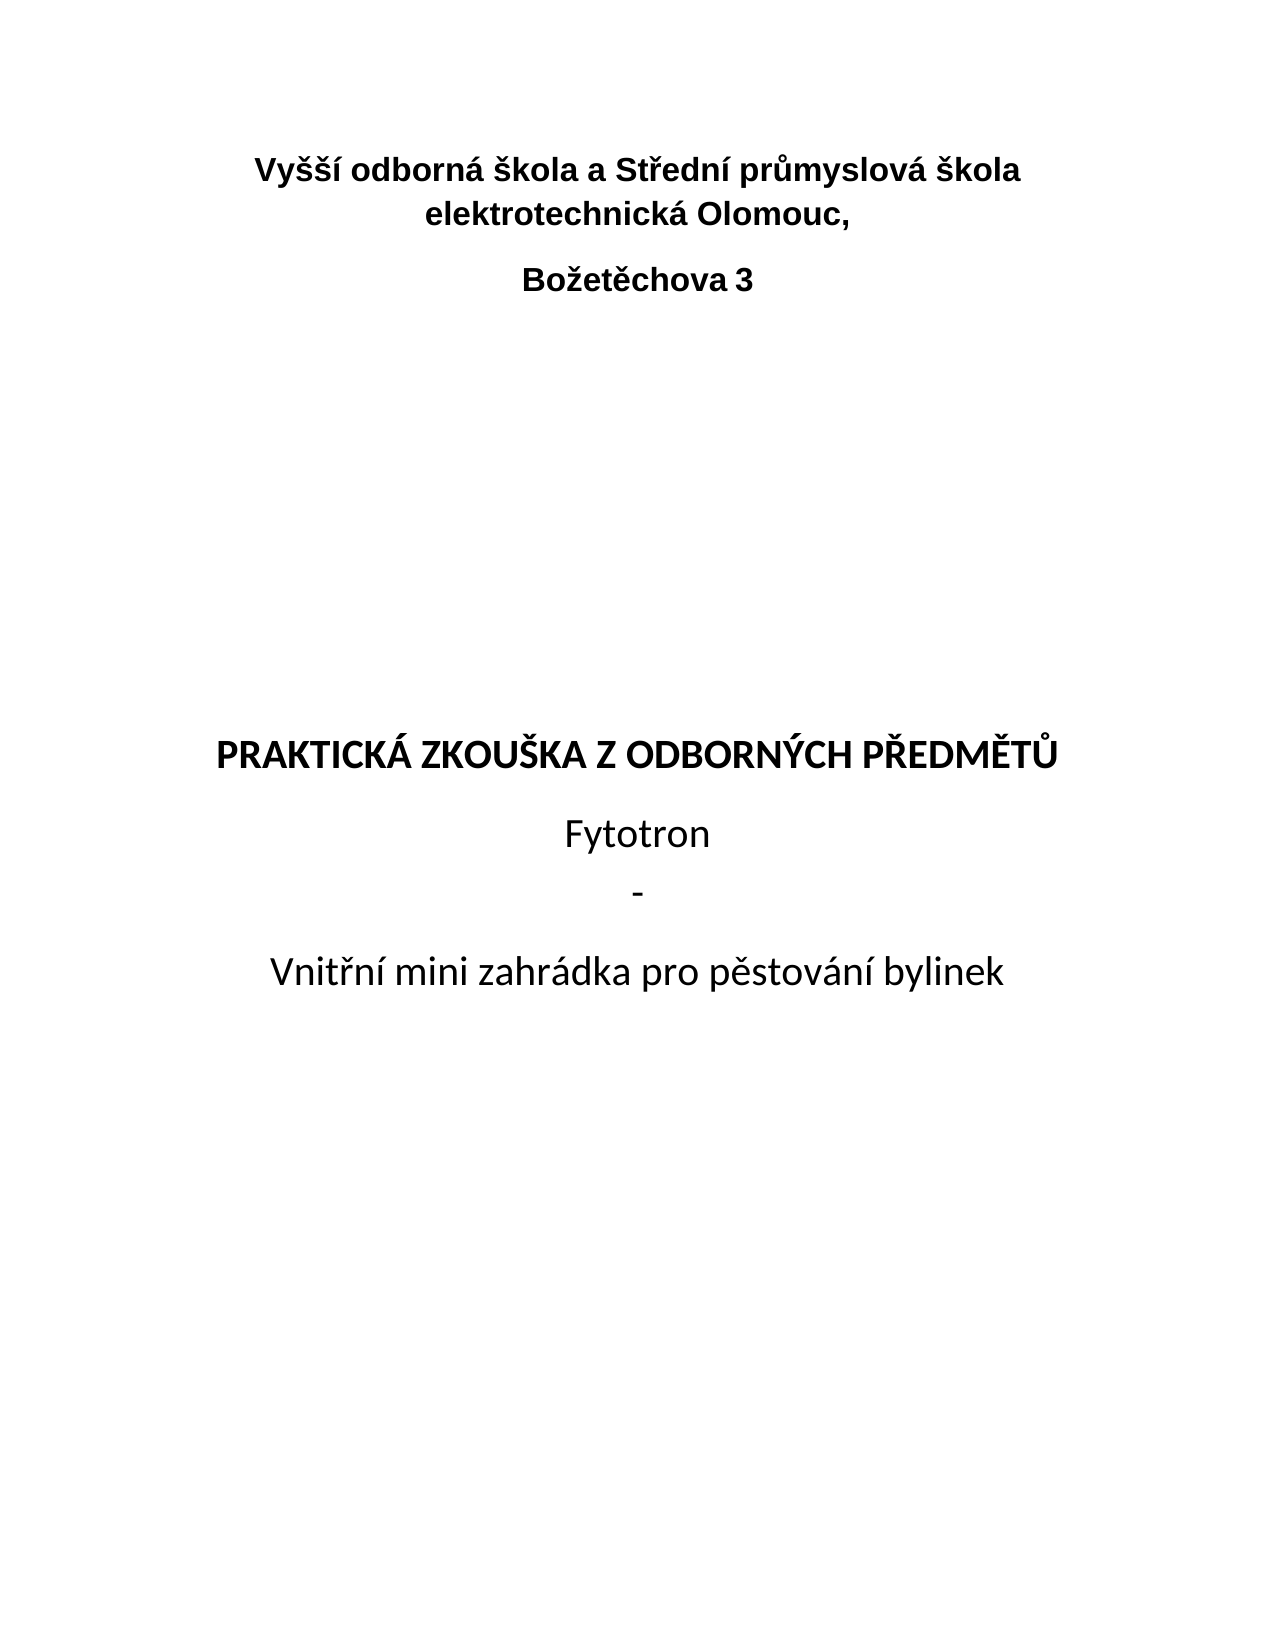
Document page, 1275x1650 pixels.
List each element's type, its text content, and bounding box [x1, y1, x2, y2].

text Fytotron - [187, 807, 1087, 917]
text Božetěchova 3 [187, 259, 1087, 332]
text Vnitřní mini zahrádka pro pěstování bylinek [187, 945, 1087, 996]
text PRAKTICKÁ ZKOUŠKA Z ODBORNÝCH PŘEDMĚTŮ [187, 728, 1087, 779]
text Vyšší odborná škola a Střední průmyslová škola elektrotechnická Olomouc, [187, 150, 1087, 233]
